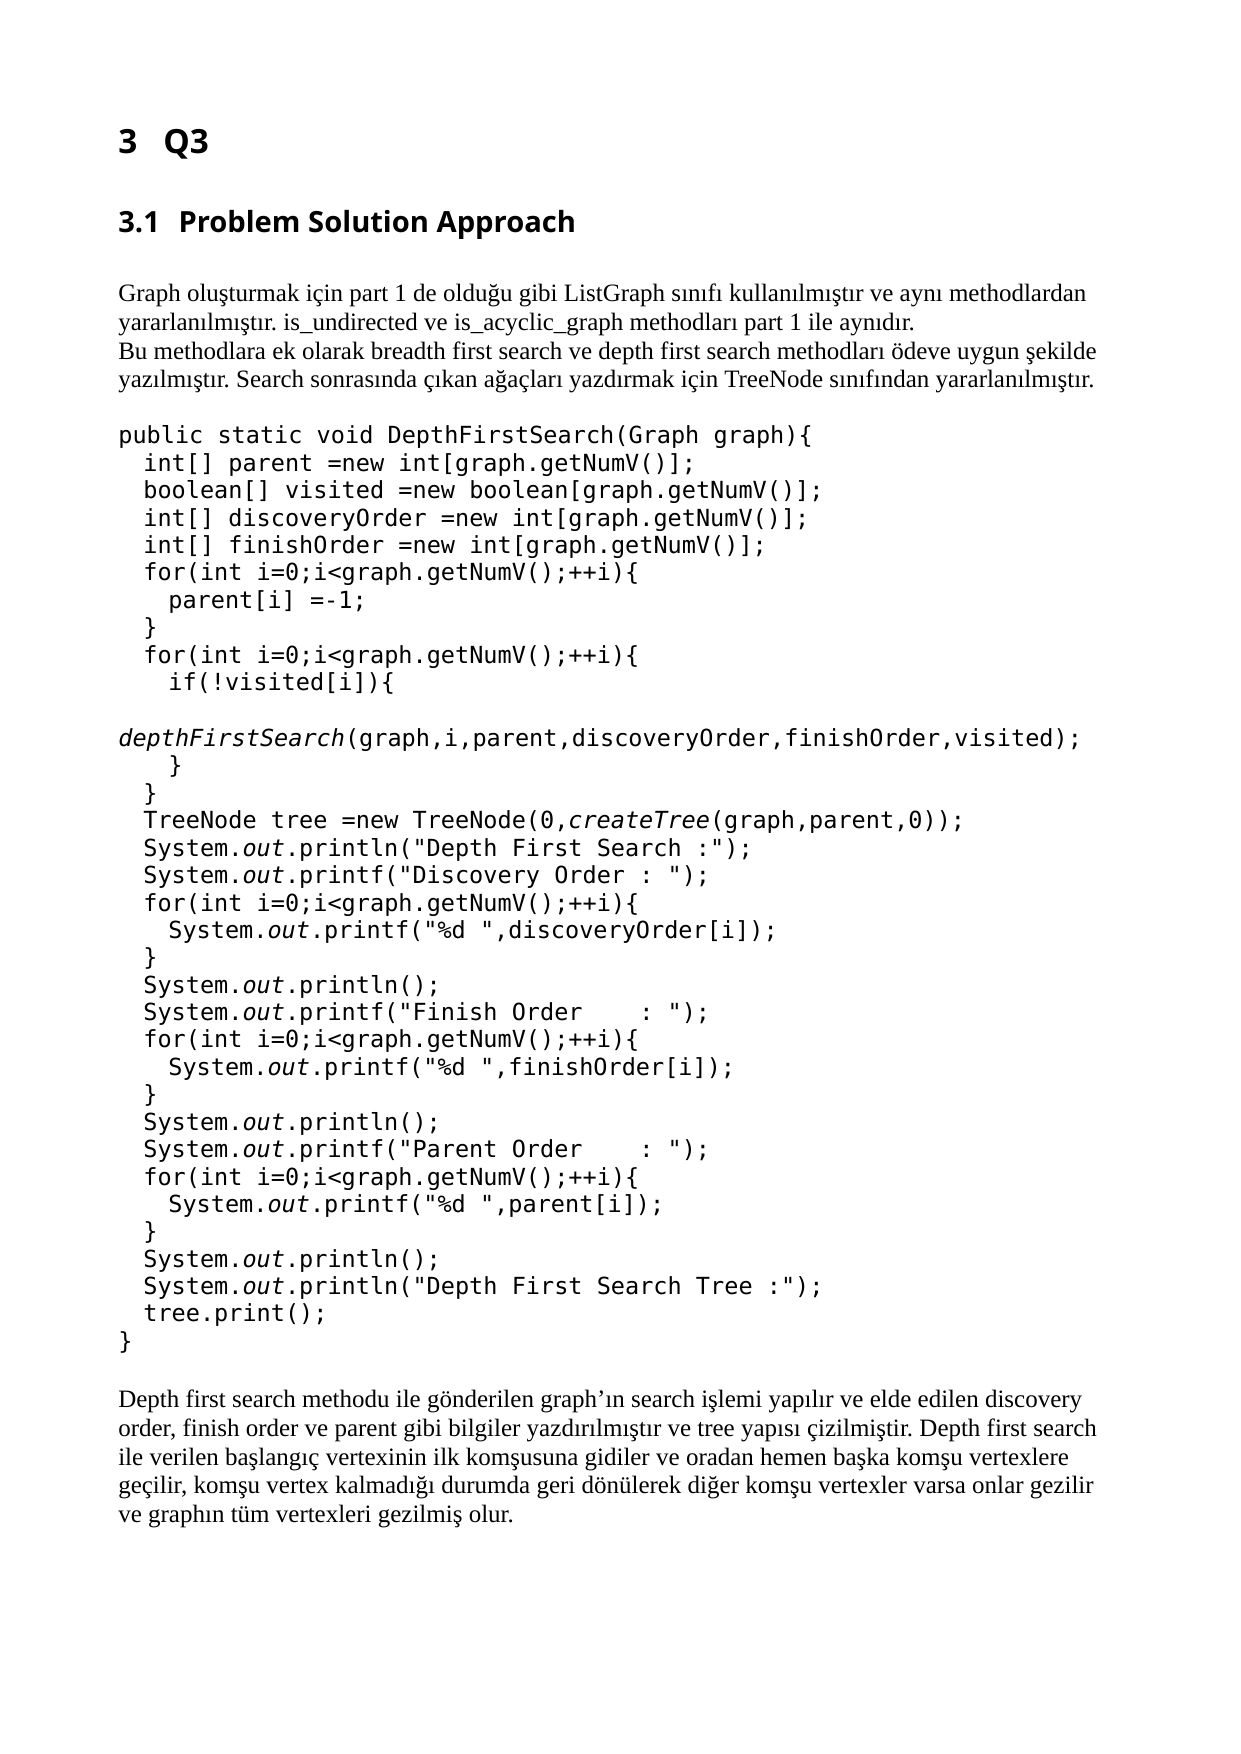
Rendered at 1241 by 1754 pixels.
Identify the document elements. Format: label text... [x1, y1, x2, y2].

text Depth first search methodu ile gönderilen graph’ın search işlemi yapılır ve elde edilen discovery [118, 1384, 1122, 1413]
text for(int i=0;i<graph.getNumV();++i){ [118, 889, 1122, 916]
text int[] finishOrder =new int[graph.getNumV()]; [118, 532, 1122, 559]
text parent[i] =-1; [118, 586, 1122, 614]
text System.out.printf("%d ",discoveryOrder[i]); [118, 916, 1122, 944]
text } [118, 1081, 1122, 1108]
text public static void DepthFirstSearch(Graph graph){ [118, 422, 1122, 449]
text if(!visited[i]){ [118, 668, 1122, 696]
text } [118, 752, 1122, 779]
text System.out.println(); [118, 971, 1122, 999]
text int[] discoveryOrder =new int[graph.getNumV()]; [118, 504, 1122, 532]
text depthFirstSearch(graph,i,parent,discoveryOrder,finishOrder,visited); [118, 696, 1122, 752]
text System.out.printf("%d ",parent[i]); [118, 1190, 1122, 1218]
text Bu methodlara ek olarak breadth first search ve depth first search methodları ödeve uygun şekilde [118, 336, 1122, 364]
text } [118, 779, 1122, 807]
text System.out.printf("Discovery Order : "); [118, 862, 1122, 889]
text System.out.println("Depth First Search Tree :"); [118, 1273, 1122, 1300]
text } [118, 944, 1122, 971]
text System.out.println(); [118, 1245, 1122, 1273]
text yazılmıştır. Search sonrasında çıkan ağaçları yazdırmak için TreeNode sınıfından yararlanılmıştır. [118, 364, 1122, 393]
text System.out.println(); [118, 1108, 1122, 1136]
text System.out.printf("Finish Order : "); [118, 999, 1122, 1026]
text System.out.printf("Parent Order : "); [118, 1136, 1122, 1163]
text for(int i=0;i<graph.getNumV();++i){ [118, 1163, 1122, 1190]
subtitle Problem Solution Approach [118, 201, 1122, 241]
text ve graphın tüm vertexleri gezilmiş olur. [118, 1499, 1122, 1528]
text TreeNode tree =new TreeNode(0,createTree(graph,parent,0)); [118, 807, 1122, 834]
text System.out.printf("%d ",finishOrder[i]); [118, 1053, 1122, 1081]
text geçilir, komşu vertex kalmadığı durumda geri dönülerek diğer komşu vertexler varsa onlar gezilir [118, 1471, 1122, 1499]
subtitle Q3 [118, 118, 1122, 163]
text for(int i=0;i<graph.getNumV();++i){ [118, 1026, 1122, 1053]
text tree.print(); [118, 1300, 1122, 1327]
text for(int i=0;i<graph.getNumV();++i){ [118, 559, 1122, 586]
text } [118, 1218, 1122, 1245]
text Graph oluşturmak için part 1 de olduğu gibi ListGraph sınıfı kullanılmıştır ve aynı methodlardan [118, 278, 1122, 307]
text boolean[] visited =new boolean[graph.getNumV()]; [118, 477, 1122, 504]
text } [118, 614, 1122, 641]
text order, finish order ve parent gibi bilgiler yazdırılmıştır ve tree yapısı çizilmiştir. Depth first search [118, 1413, 1122, 1442]
text int[] parent =new int[graph.getNumV()]; [118, 449, 1122, 477]
text } [118, 1327, 1122, 1355]
text System.out.println("Depth First Search :"); [118, 834, 1122, 862]
text for(int i=0;i<graph.getNumV();++i){ [118, 641, 1122, 668]
text yararlanılmıştır. is_undirected ve is_acyclic_graph methodları part 1 ile aynıdır. [118, 307, 1122, 336]
text ile verilen başlangıç vertexinin ilk komşusuna gidiler ve oradan hemen başka komşu vertexlere [118, 1442, 1122, 1471]
